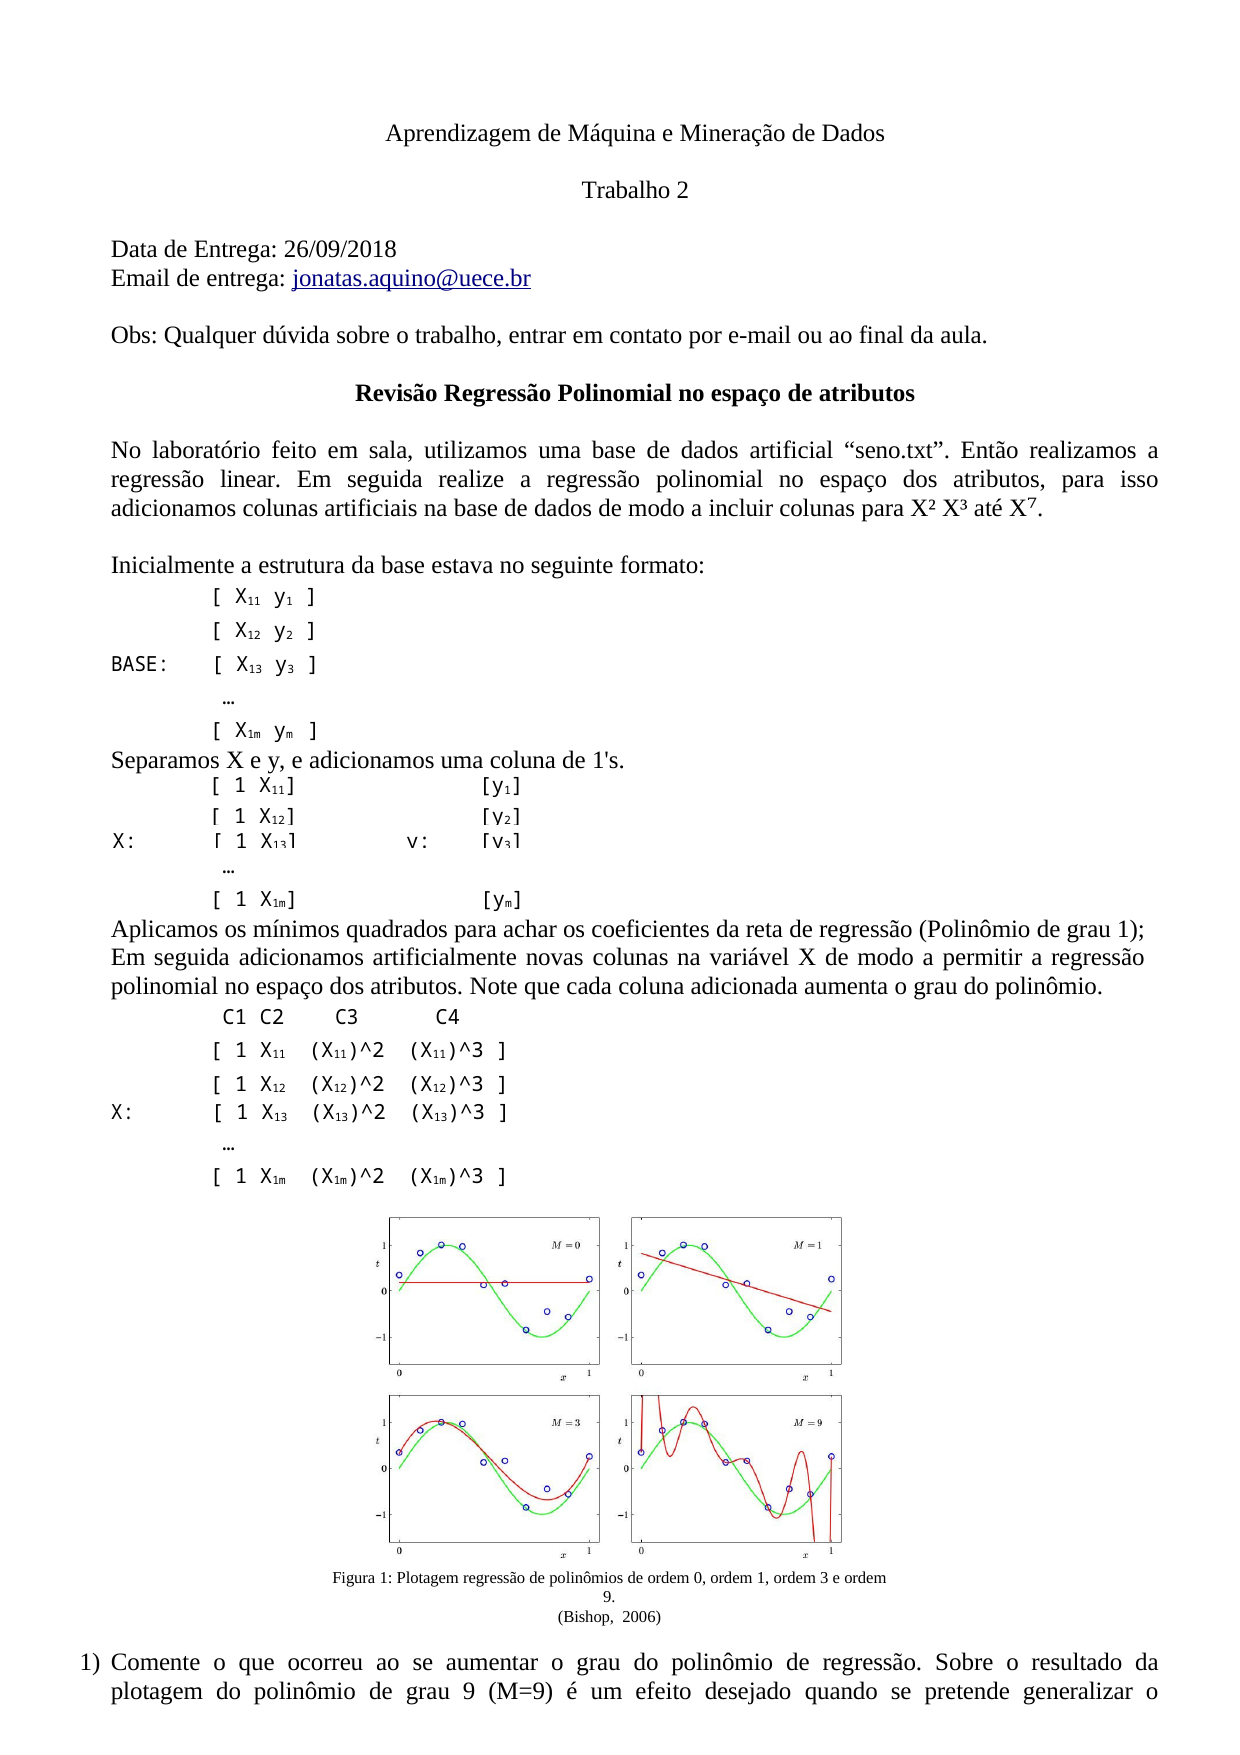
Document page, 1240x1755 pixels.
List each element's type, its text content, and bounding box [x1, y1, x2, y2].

text Obs: Qualquer dúvida sobre o trabalho, entrar em contato por e-mail ou ao final da aula. [111, 320, 1171, 349]
text [ X1m ym ] [209, 715, 1171, 743]
subtitle Revisão Regressão Polinomial no espaço de atributos [99, 378, 1171, 407]
table_header [ [172, 777, 228, 800]
table_cell 1 [228, 800, 253, 825]
text Inicialmente a estrutura da base estava no seguinte formato: [111, 550, 1171, 579]
list Comente o que ocorreu ao se aumentar o grau do polinômio de regressão. Sobre o resultado da plotagem do polinômio de grau 9 (M=9) é um efeito desejado quando se pretende generalizar o aprendizado? (2 Pontos) [94, 1647, 1159, 1704]
text … [222, 1128, 1171, 1157]
text Aprendizagem de Máquina e Mineração de Dados Trabalho 2 [376, 118, 894, 204]
text Email de entrega: jonatas.aquino@uece.br [111, 263, 1171, 292]
table_header X11] [253, 777, 353, 800]
text Data de Entrega: 26/09/2018 [111, 234, 1171, 263]
table_header [106, 777, 172, 825]
table_cell X12] [253, 800, 353, 825]
table_cell X: [106, 825, 172, 848]
table_header [y1] [455, 777, 530, 800]
text X: [ 1 X13 (X13)^2 (X13)^3 ] [111, 1103, 1171, 1124]
table_cell [353, 800, 455, 825]
text Figura 1: Plotagem regressão de polinômios de ordem 0, ordem 1, ordem 3 e ordem 9. [324, 1568, 894, 1606]
table_header 1 [228, 777, 253, 800]
text [ X11 y1 ] [ X12 y2 ] [209, 582, 329, 644]
table_cell [ [172, 825, 228, 848]
table_cell [ [172, 800, 228, 825]
text … [222, 682, 1171, 710]
text [ 1 X1m] [ym] [209, 884, 1171, 912]
picture [364, 1211, 854, 1563]
text Aplicamos os mínimos quadrados para achar os coeficientes da reta de regressão (Polinômio de grau 1); Em seguida adicionamos artificialmente novas colunas na variável X de modo a permitir a regressão polinomial no espaço dos atributos. Note que cada coluna adicionada aumenta o grau do polinômio. [111, 914, 1170, 1000]
text … [222, 851, 1171, 879]
text No laboratório feito em sala, utilizamos uma base de dados artificial “seno.txt”. Então realizamos a regressão linear. Em seguida realize a regressão polinomial no espaço dos atributos, para isso adicionamos colunas artificiais na base de dados de modo a incluir colunas para X² X³ até X⁷. [111, 435, 1159, 522]
text [ 1 X1m (X1m)^2 (X1m)^3 ] [209, 1161, 1171, 1189]
table_cell y: [353, 825, 455, 848]
text Separamos X e y, e adicionamos uma coluna de 1's. [111, 745, 1171, 773]
text (Bishop, 2006) [324, 1606, 894, 1626]
text [ 1 X11 (X11)^2 (X11)^3 ] [ 1 X12 (X12)^2 (X12)^3 ] [209, 1035, 510, 1098]
table_cell [y3] [455, 825, 530, 848]
table_cell [y2] [455, 800, 530, 825]
table_cell 1 [228, 825, 253, 848]
text C1 C2 C3 C4 [222, 1002, 1171, 1031]
table_cell X13] [253, 825, 353, 848]
table_header [353, 777, 455, 800]
text BASE: [ X13 y3 ] [111, 649, 1171, 678]
